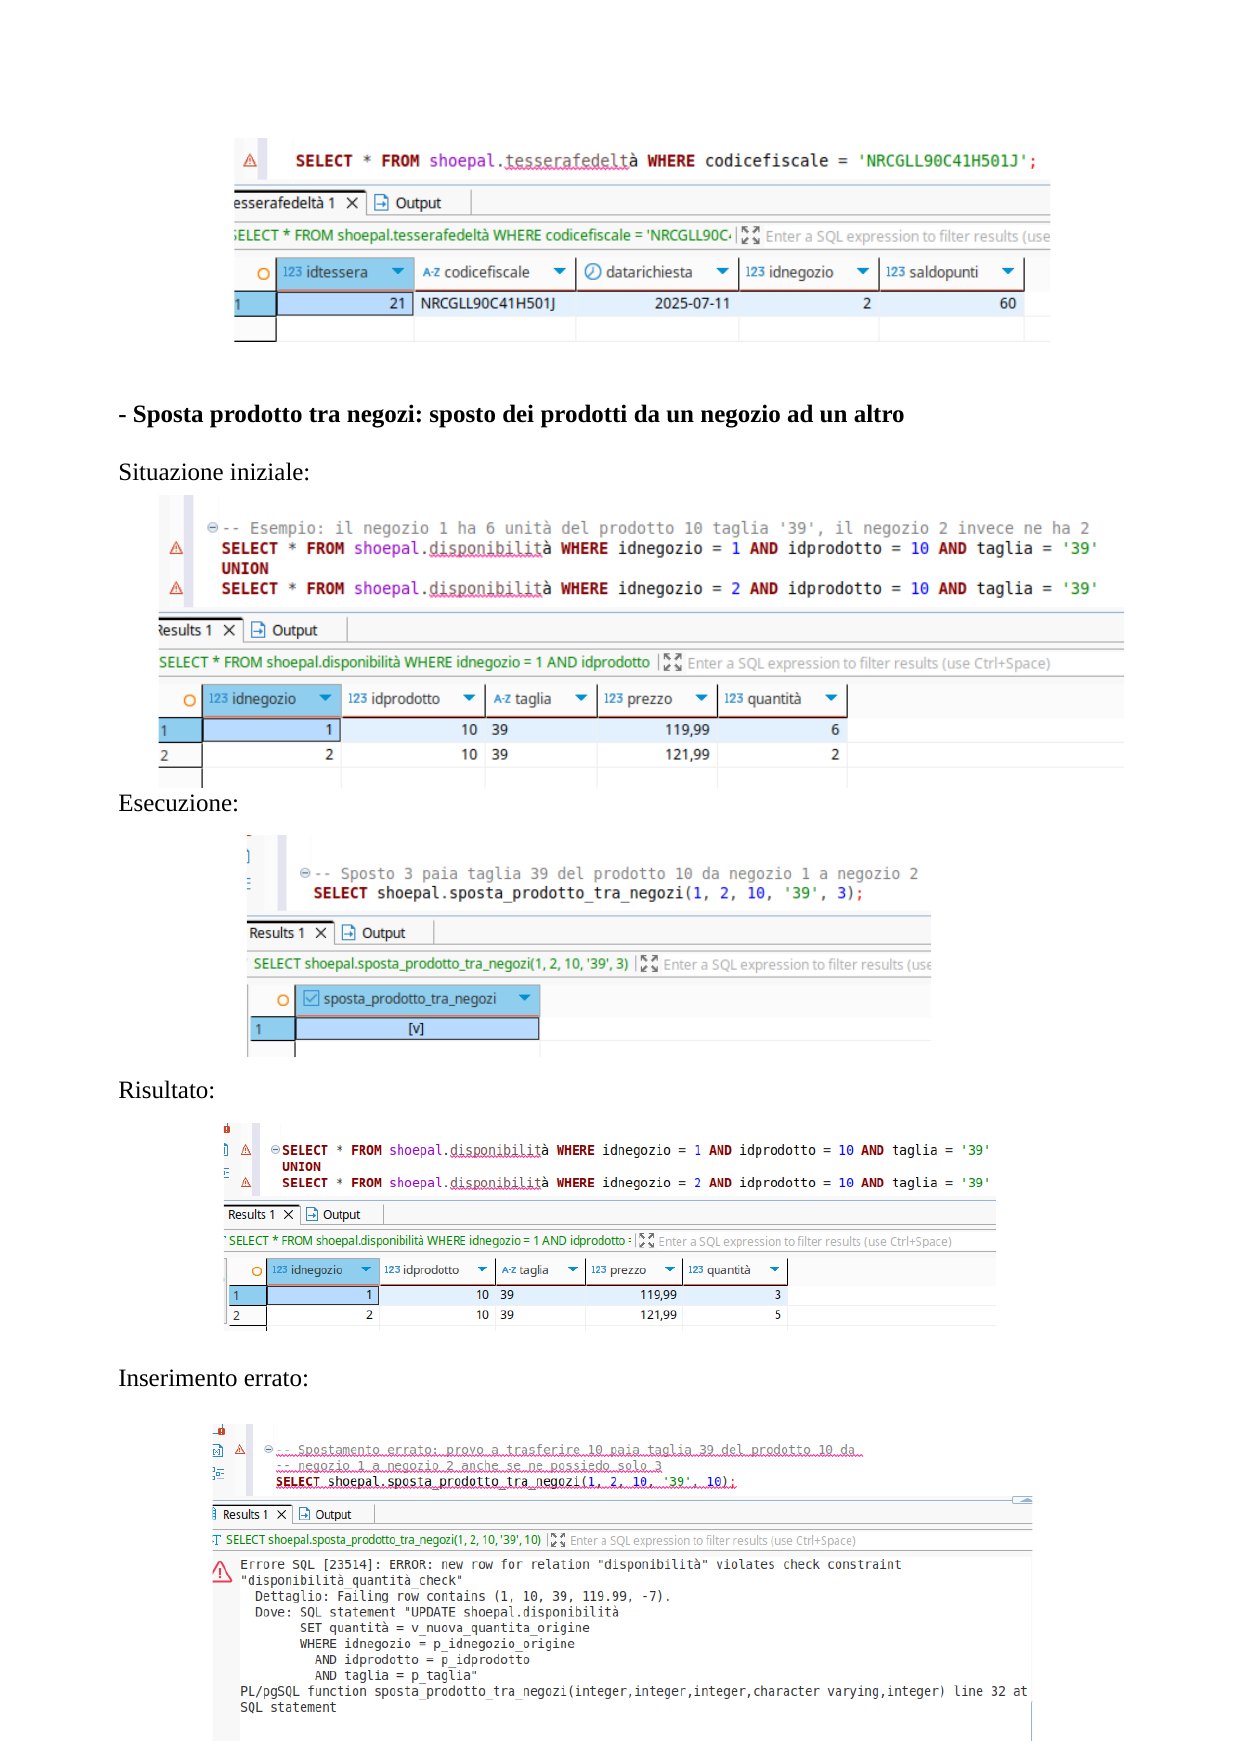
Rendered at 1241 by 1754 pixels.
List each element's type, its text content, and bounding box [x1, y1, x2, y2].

picture [212, 1424, 1033, 1741]
picture [234, 138, 1051, 342]
picture [223, 1123, 996, 1331]
text Esecuzione: [118, 486, 1122, 816]
picture [158, 495, 1125, 788]
text Inserimento errato: [118, 1363, 1122, 1391]
text Risultato: [118, 1075, 1122, 1104]
text - Sposta prodotto tra negozi: sposto dei prodotti da un negozio ad un altro [118, 399, 1122, 428]
picture [246, 835, 932, 1057]
text Situazione iniziale: [118, 457, 1122, 486]
